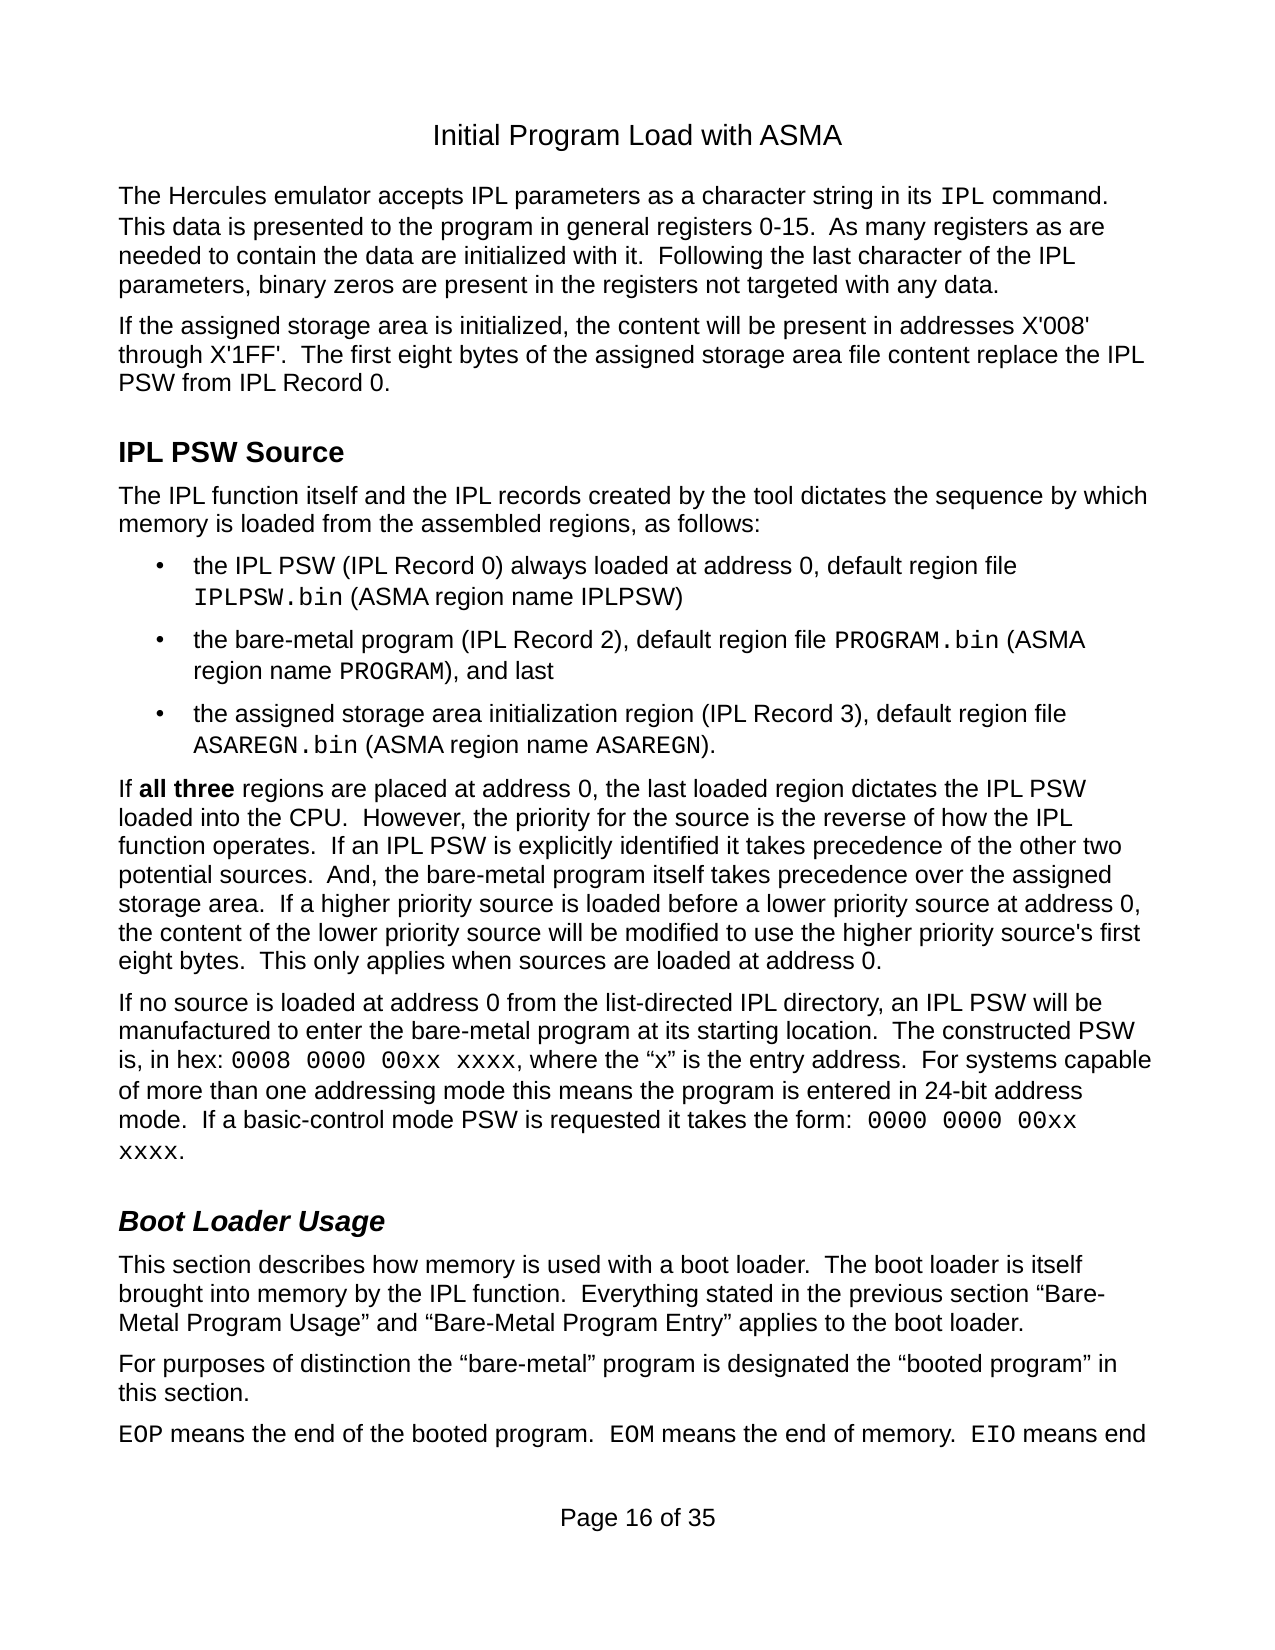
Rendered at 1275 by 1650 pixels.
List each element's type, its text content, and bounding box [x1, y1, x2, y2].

subtitle Boot Loader Usage [118, 1204, 1157, 1238]
list the bare-metal program (IPL Record 2), default region file PROGRAM.bin (ASMA region name PROGRAM), and last [156, 625, 1157, 687]
text If no source is loaded at address 0 from the list-directed IPL directory, an IPL PSW will be manufactured to enter the bare-metal program at its starting location. The constructed PSW is, in hex: 0008 0000 00xx xxxx, where the “x” is the entry address. For systems capable of more than one addressing mode this means the program is entered in 24-bit address mode. If a basic-control mode PSW is requested it takes the form: 0000 0000 00xx xxxx. [118, 987, 1157, 1167]
text This section describes how memory is used with a boot loader. The boot loader is itself brought into memory by the IPL function. Everything stated in the previous section “Bare-Metal Program Usage” and “Bare-Metal Program Entry” applies to the boot loader. [118, 1250, 1157, 1336]
text If all three regions are placed at address 0, the last loaded region dictates the IPL PSW loaded into the CPU. However, the priority for the source is the reverse of how the IPL function operates. If an IPL PSW is explicitly identified it takes precedence of the other two potential sources. And, the bare-metal program itself takes precedence over the assigned storage area. If a higher priority source is loaded before a lower priority source at address 0, the content of the lower priority source will be modified to use the higher priority source's first eight bytes. This only applies when sources are loaded at address 0. [118, 774, 1157, 975]
text The IPL function itself and the IPL records created by the tool dictates the sequence by which memory is loaded from the assembled regions, as follows: [118, 481, 1157, 538]
subtitle IPL PSW Source [118, 434, 1157, 468]
text The Hercules emulator accepts IPL parameters as a character string in its IPL command. This data is presented to the program in general registers 0-15. As many registers as are needed to contain the data are initialized with it. Following the last character of the IPL parameters, binary zeros are present in the registers not targeted with any data. [118, 181, 1157, 298]
text For purposes of distinction the “bare-metal” program is designated the “booted program” in this section. [118, 1349, 1157, 1406]
list the IPL PSW (IPL Record 0) always loaded at address 0, default region file IPLPSW.bin (ASMA region name IPLPSW) [156, 551, 1157, 612]
text If the assigned storage area is initialized, the content will be present in addresses X'008' through X'1FF'. The first eight bytes of the assigned storage area file content replace the IPL PSW from IPL Record 0. [118, 311, 1157, 397]
text EOP means the end of the booted program. EOM means the end of memory. EIO means end [118, 1419, 1157, 1450]
list the assigned storage area initialization region (IPL Record 3), default region file ASAREGN.bin (ASMA region name ASAREGN). [156, 699, 1157, 761]
